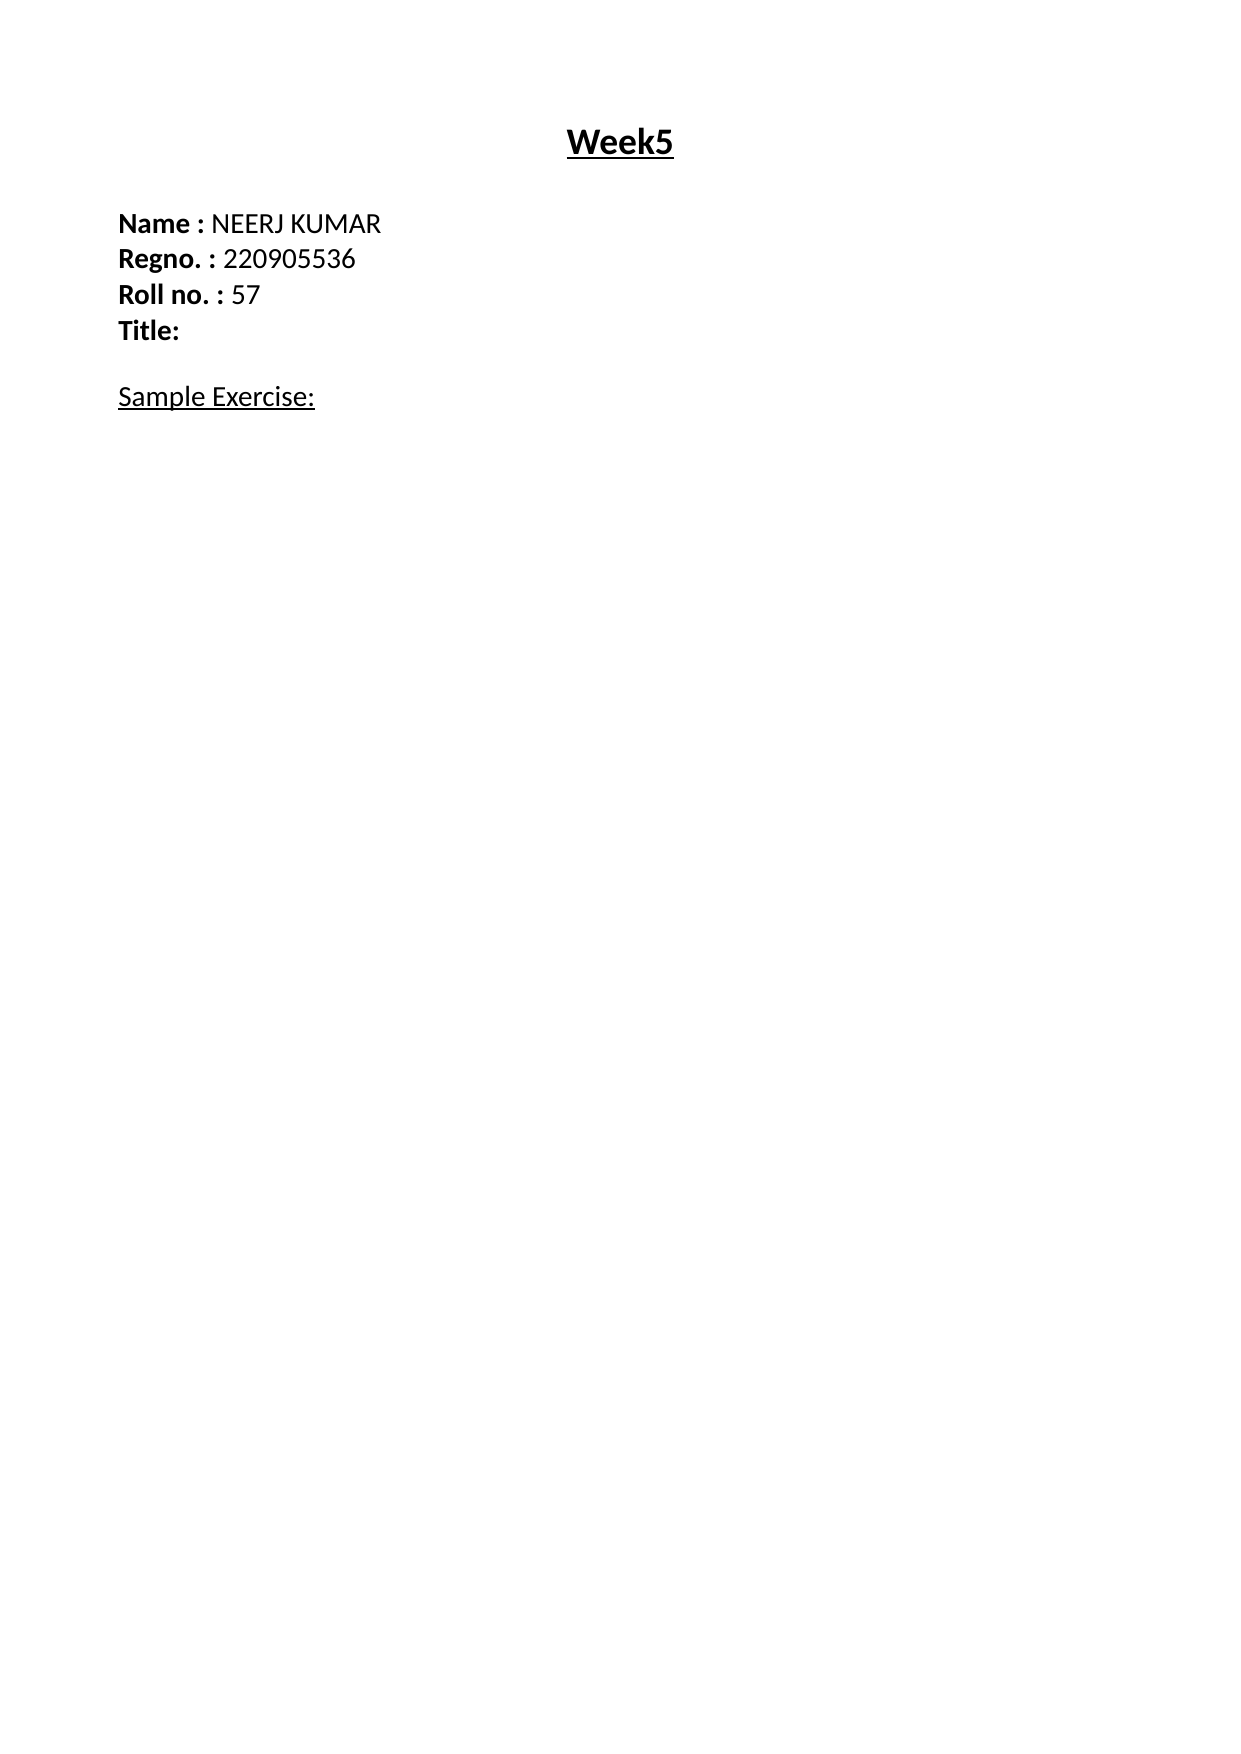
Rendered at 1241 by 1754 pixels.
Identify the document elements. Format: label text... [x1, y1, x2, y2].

text Sample Exercise: [118, 378, 1122, 413]
text Week5 [118, 118, 1122, 164]
text Title: [118, 312, 1122, 347]
text Name : NEERJ KUMAR [118, 205, 1122, 240]
text Roll no. : 57 [118, 276, 1122, 312]
text Regno. : 220905536 [118, 240, 1122, 276]
